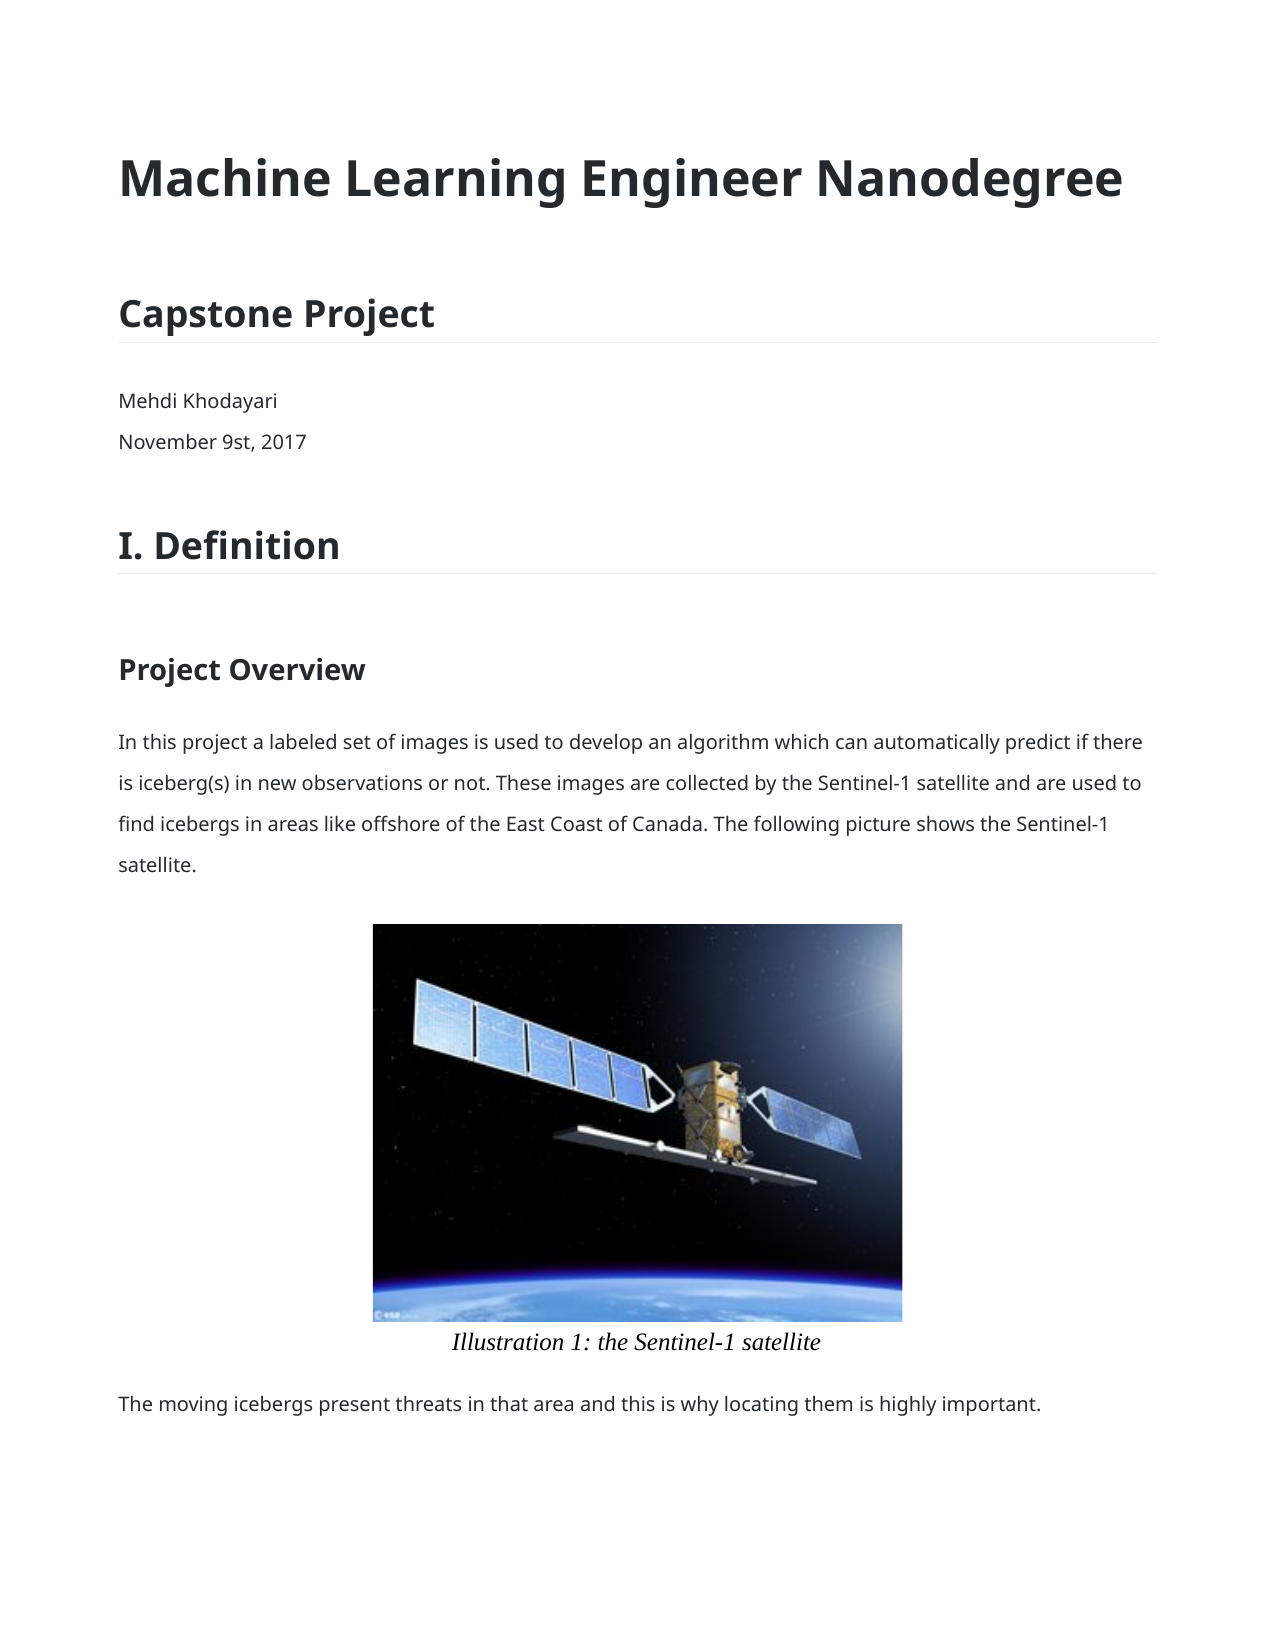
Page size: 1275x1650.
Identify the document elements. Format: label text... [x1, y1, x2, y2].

subtitle Project Overview [118, 649, 1157, 688]
text The moving icebergs present threats in that area and this is why locating them is highly important. [118, 1390, 1157, 1417]
text Mehdi Khodayari November 9st, 2017 [118, 387, 1157, 456]
text In this project a labeled set of images is used to develop an algorithm which can automatically predict if there is iceberg(s) in new observations or not. These images are collected by the Sentinel-1 satellite and are used to find icebergs in areas like offshore of the East Coast of Canada. The following picture shows the Sentinel-1 satellite. [118, 728, 1157, 878]
text Illustration 1: the Sentinel-1 satellite [356, 924, 919, 1355]
subtitle I. Definition [118, 519, 1157, 573]
subtitle Machine Learning Engineer Nanodegree [118, 143, 1157, 211]
picture [372, 924, 903, 1322]
subtitle Capstone Project [118, 288, 1157, 342]
